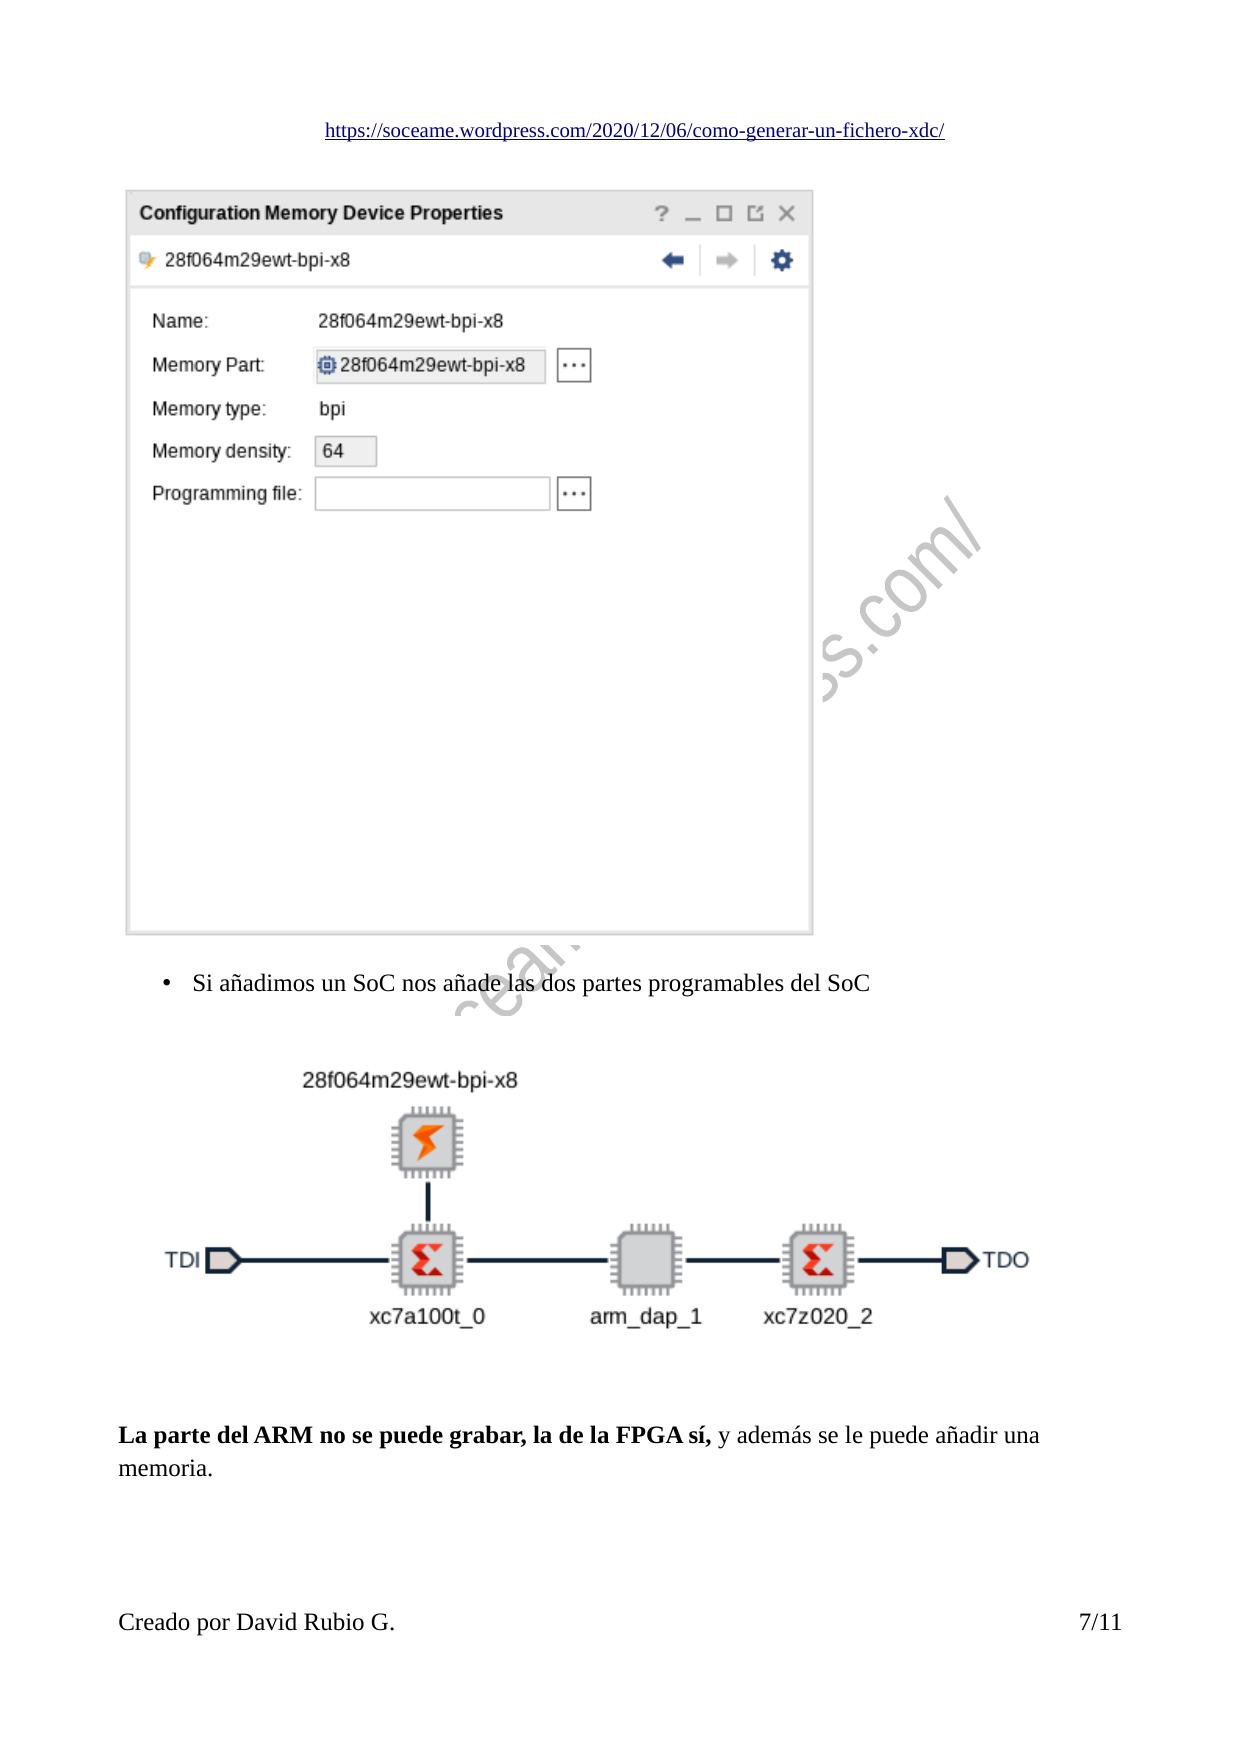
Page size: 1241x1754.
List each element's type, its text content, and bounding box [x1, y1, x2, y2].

picture [118, 1016, 1114, 1396]
picture [118, 177, 823, 945]
text La parte del ARM no se puede grabar, la de la FPGA sí, y además se le puede añadir una memoria. [118, 1420, 1122, 1482]
list Si añadimos un SoC nos añade las dos partes programables del SoC [162, 968, 1122, 997]
